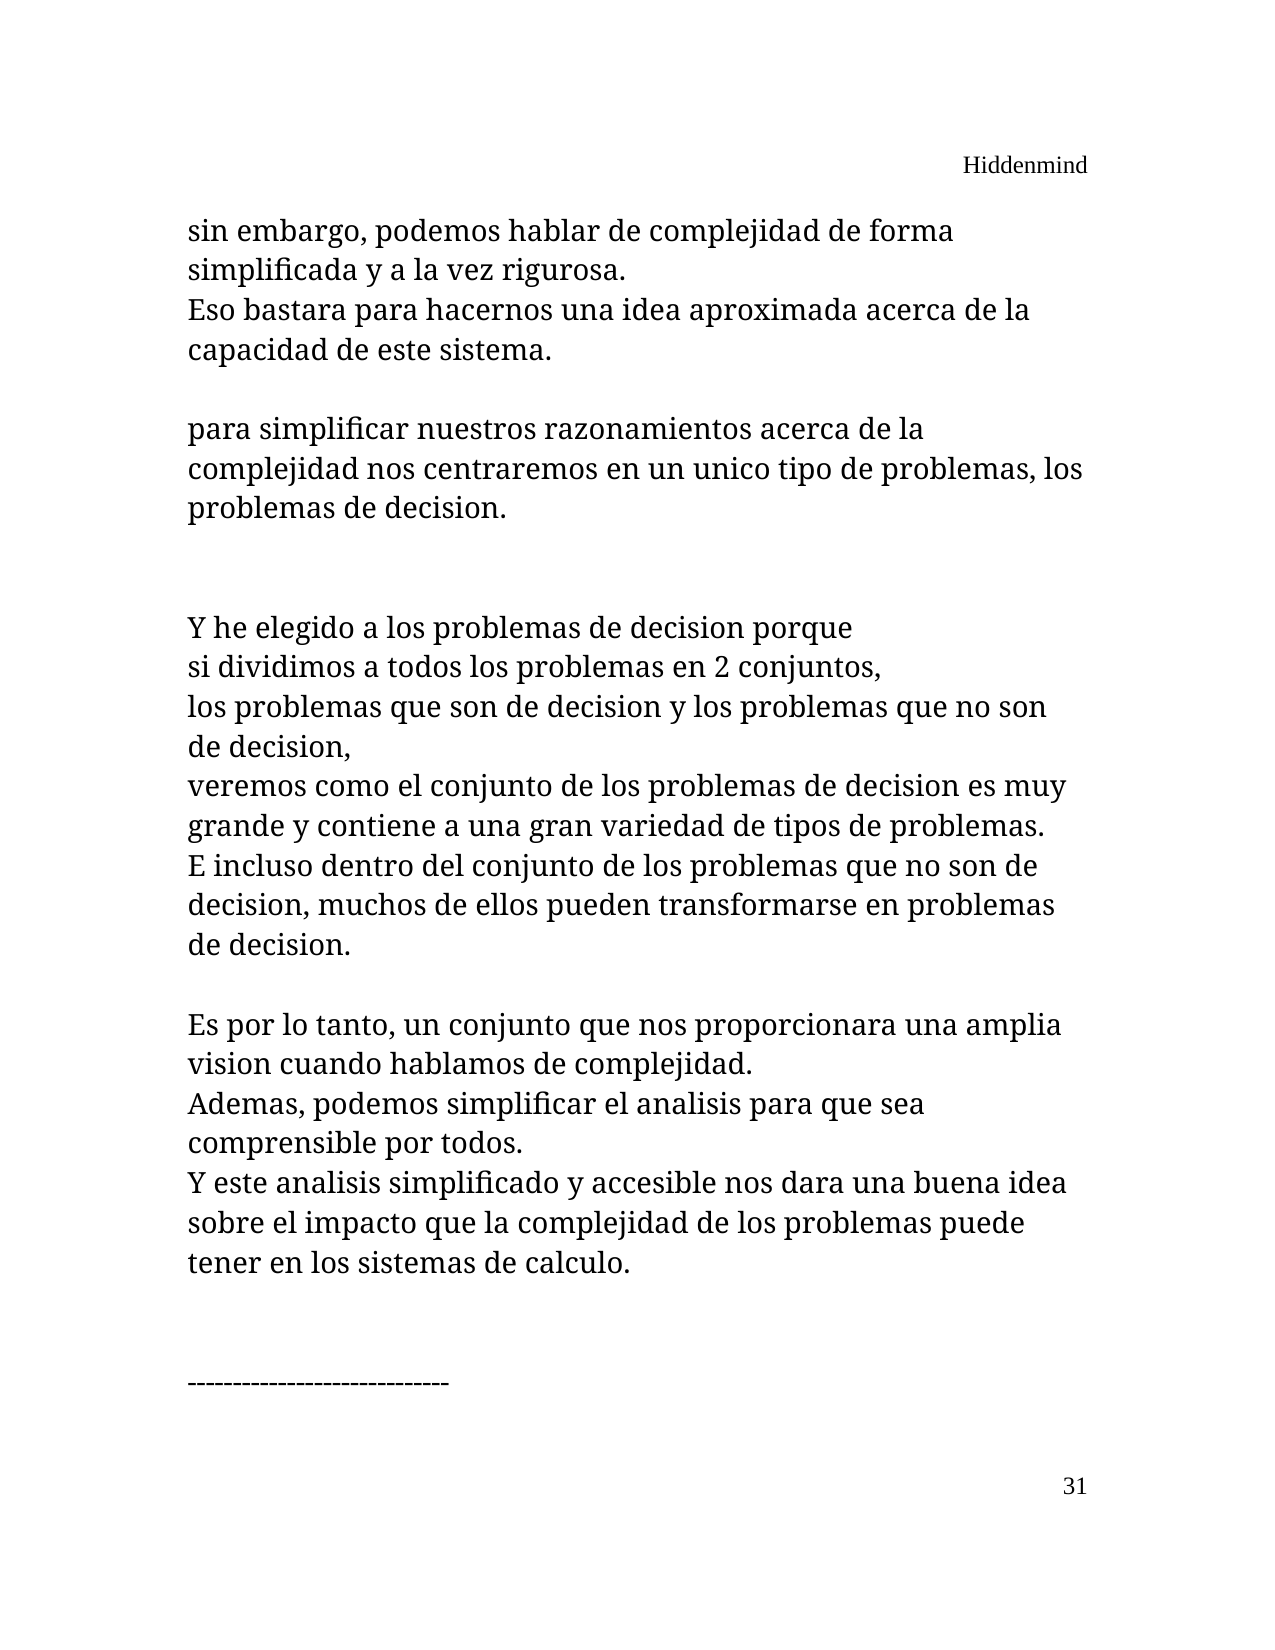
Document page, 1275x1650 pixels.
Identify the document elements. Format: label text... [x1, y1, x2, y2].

text ----------------------------- [187, 1361, 1087, 1401]
text Y he elegido a los problemas de decision porque [187, 607, 1087, 647]
text Y este analisis simplificado y accesible nos dara una buena idea sobre el impacto que la complejidad de los problemas puede tener en los sistemas de calculo. [187, 1162, 1087, 1282]
text para simplificar nuestros razonamientos acerca de la complejidad nos centraremos en un unico tipo de problemas, los problemas de decision. [187, 408, 1087, 527]
text sin embargo, podemos hablar de complejidad de forma simplificada y a la vez rigurosa. [187, 210, 1087, 289]
text Ademas, podemos simplificar el analisis para que sea comprensible por todos. [187, 1083, 1087, 1162]
text Eso bastara para hacernos una idea aproximada acerca de la capacidad de este sistema. [187, 289, 1087, 369]
text los problemas que son de decision y los problemas que no son de decision, [187, 686, 1087, 766]
text E incluso dentro del conjunto de los problemas que no son de decision, muchos de ellos pueden transformarse en problemas de decision. [187, 845, 1087, 964]
text Es por lo tanto, un conjunto que nos proporcionara una amplia vision cuando hablamos de complejidad. [187, 1004, 1087, 1083]
text si dividimos a todos los problemas en 2 conjuntos, [187, 647, 1087, 686]
text veremos como el conjunto de los problemas de decision es muy grande y contiene a una gran variedad de tipos de problemas. [187, 766, 1087, 845]
